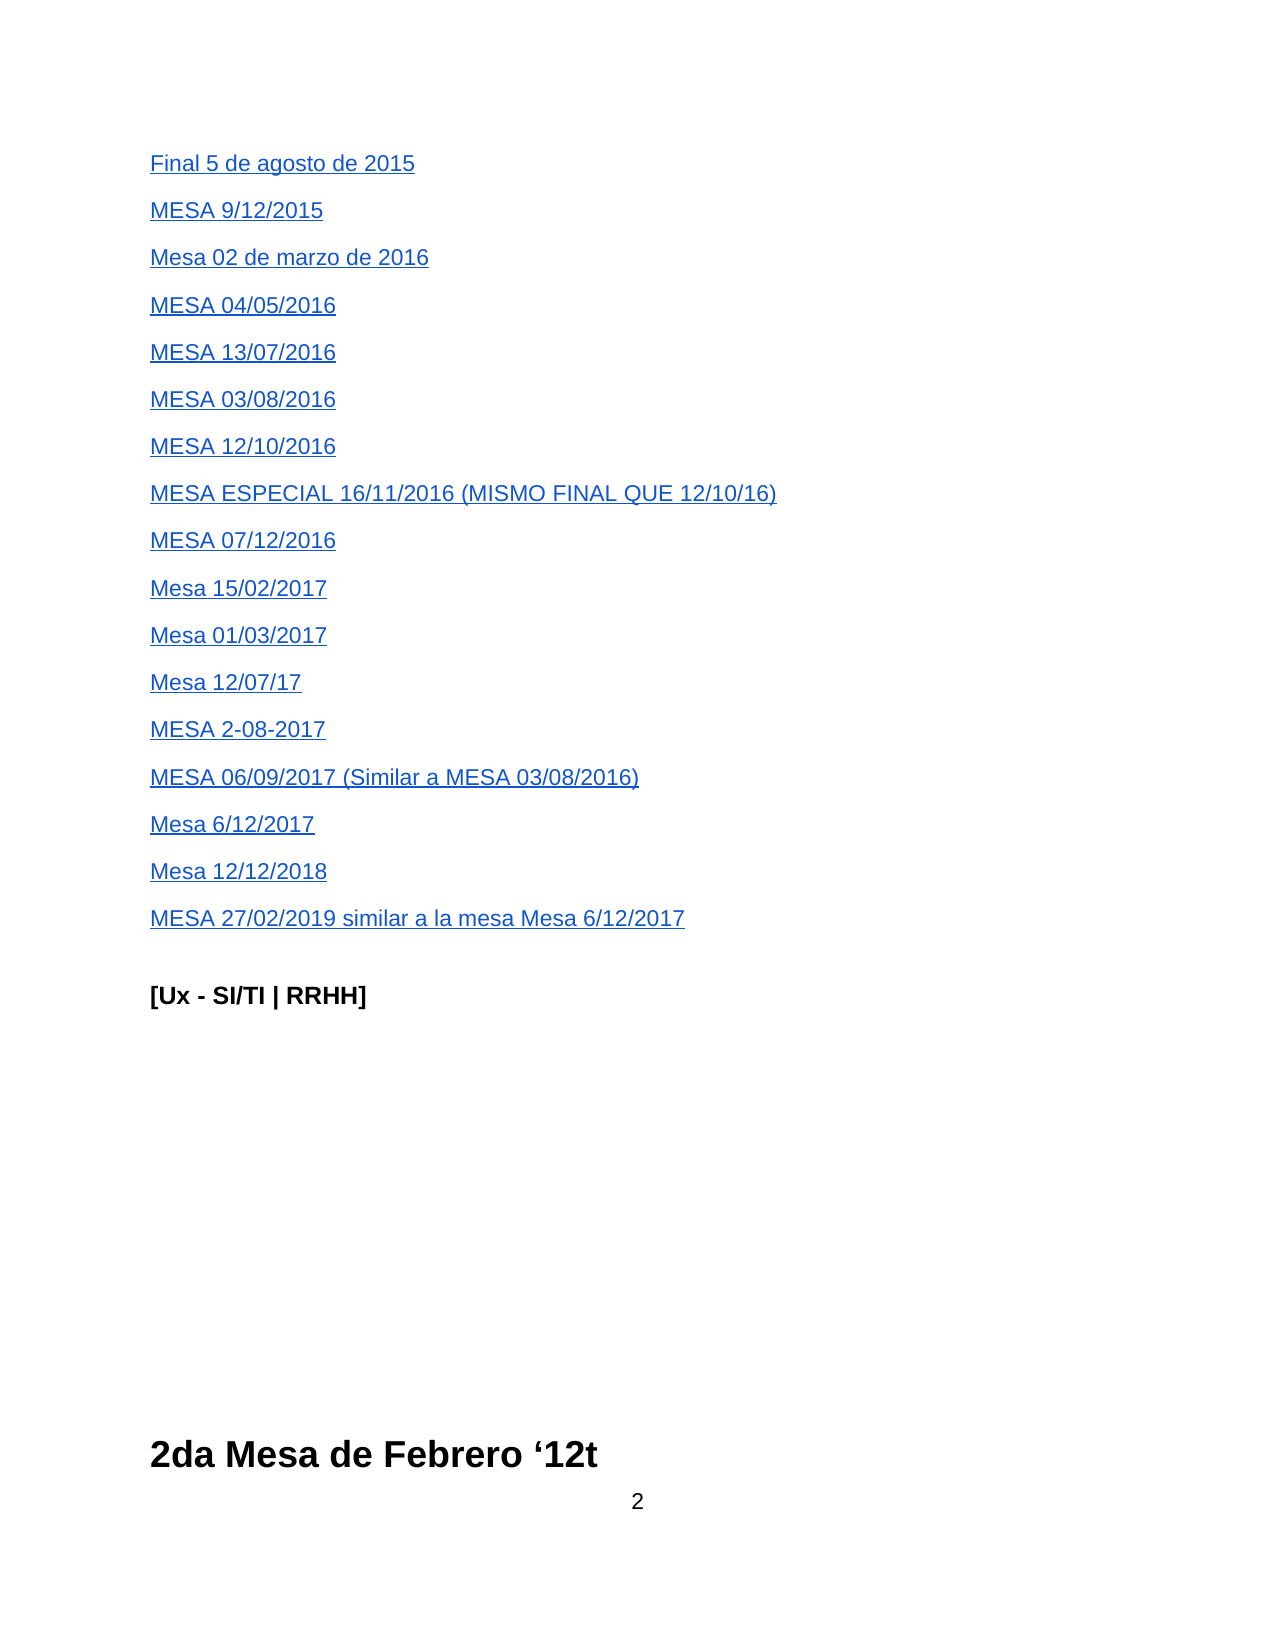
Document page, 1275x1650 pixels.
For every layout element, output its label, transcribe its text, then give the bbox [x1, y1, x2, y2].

text MESA 2-08-2017 [150, 716, 1125, 743]
text Mesa 02 de marzo de 2016 [150, 244, 1125, 271]
text MESA 03/08/2016 [150, 386, 1125, 412]
text MESA 06/09/2017 (Similar a MESA 03/08/2016) [150, 763, 1125, 790]
text MESA 27/02/2019 similar a la mesa Mesa 6/12/2017 [150, 905, 1125, 931]
text MESA 9/12/2015 [150, 197, 1125, 223]
subtitle 2da Mesa de Febrero ‘12t [150, 1433, 1125, 1476]
text MESA 12/10/2016 [150, 433, 1125, 459]
text MESA 07/12/2016 [150, 527, 1125, 554]
text Mesa 12/07/17 [150, 669, 1125, 695]
text MESA ESPECIAL 16/11/2016 (MISMO FINAL QUE 12/10/16) [150, 480, 1125, 507]
text MESA 04/05/2016 [150, 292, 1125, 318]
subtitle [Ux - SI/TI | RRHH] [150, 981, 1125, 1010]
text MESA 13/07/2016 [150, 339, 1125, 365]
text Mesa 15/02/2017 [150, 575, 1125, 601]
text Mesa 12/12/2018 [150, 858, 1125, 884]
text Mesa 01/03/2017 [150, 622, 1125, 648]
text Final 5 de agosto de 2015 [150, 150, 1125, 176]
text Mesa 6/12/2017 [150, 811, 1125, 837]
